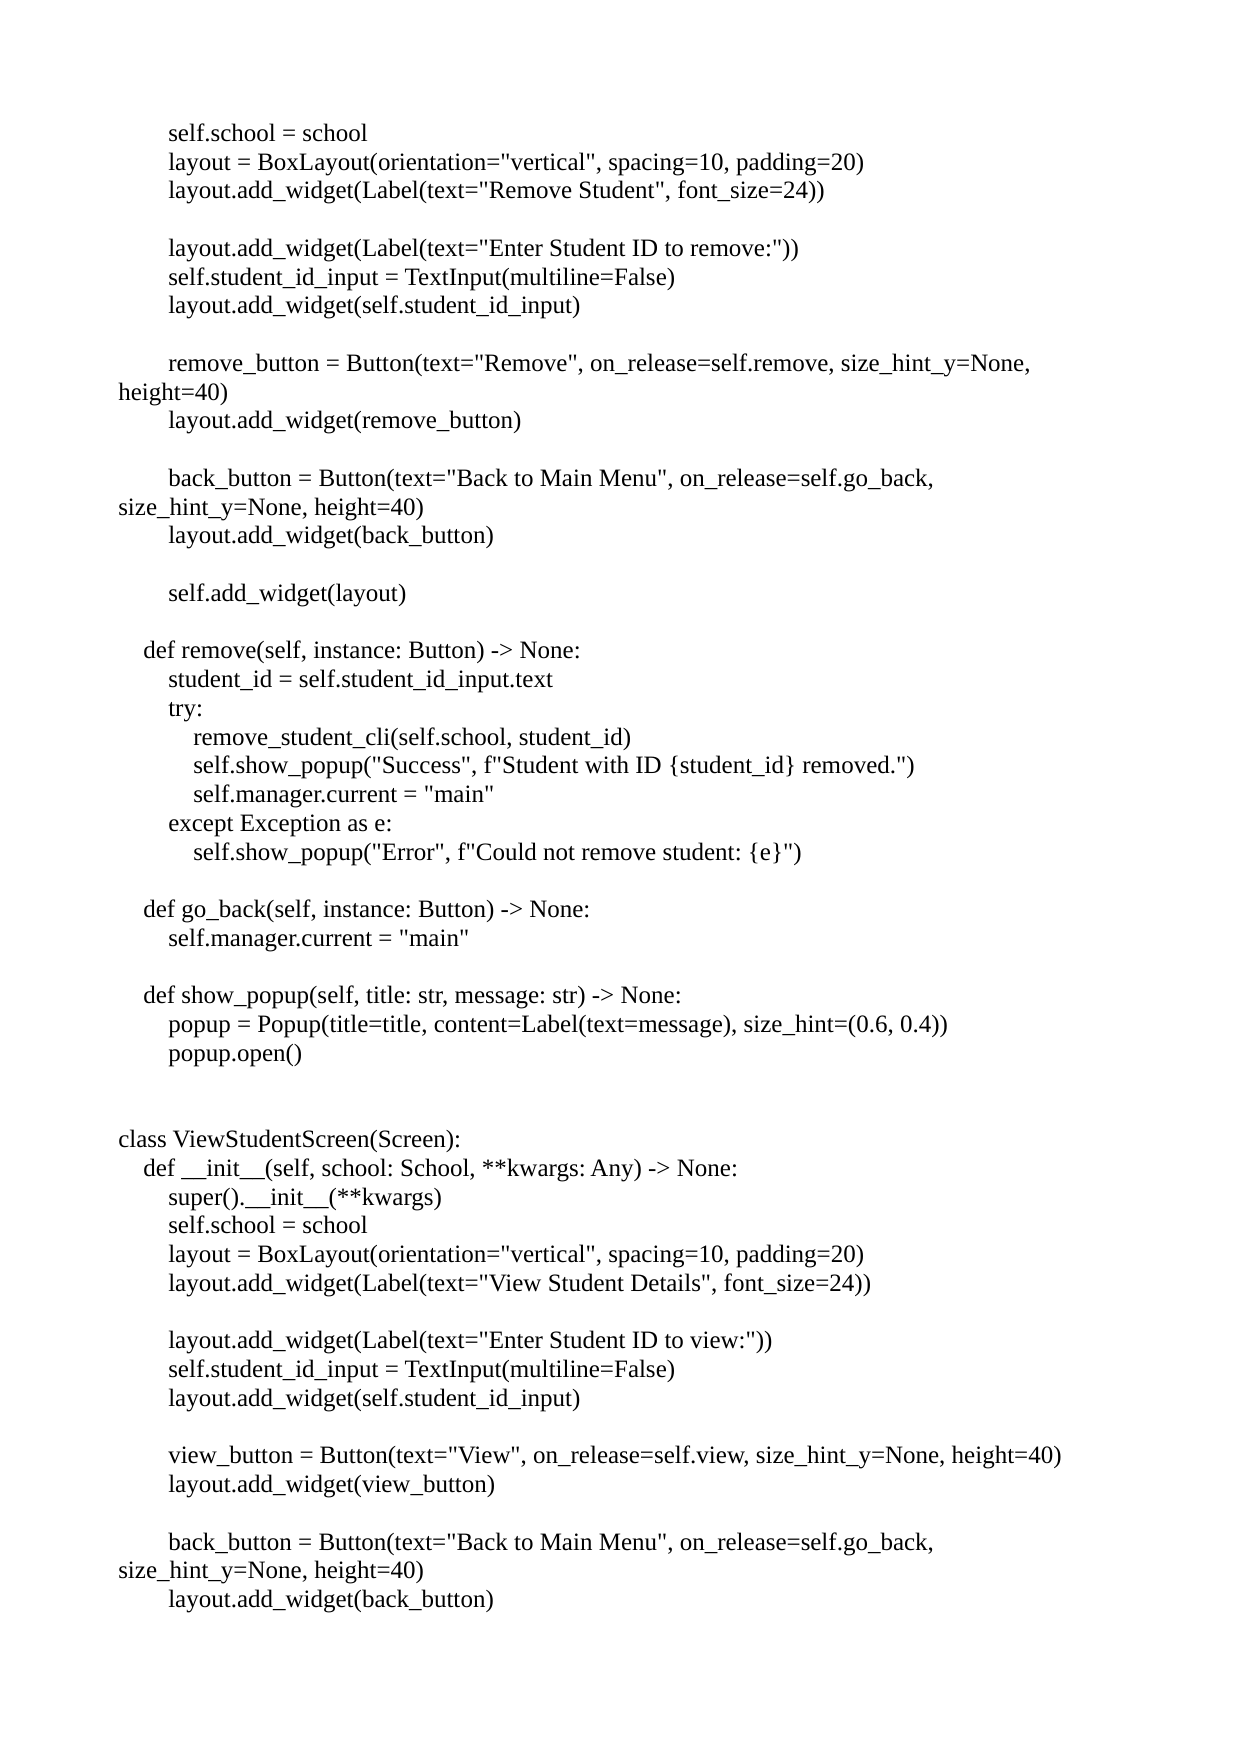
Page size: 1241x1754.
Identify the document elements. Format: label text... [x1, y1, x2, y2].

text layout.add_widget(back_button) [118, 521, 1122, 549]
text layout.add_widget(self.student_id_input) [118, 1383, 1122, 1412]
text class ViewStudentScreen(Screen): [118, 1124, 1122, 1153]
text self.student_id_input = TextInput(multiline=False) [118, 262, 1122, 291]
text def remove(self, instance: Button) -> None: [118, 636, 1122, 664]
text self.manager.current = "main" [118, 779, 1122, 808]
text self.manager.current = "main" [118, 923, 1122, 952]
text back_button = Button(text="Back to Main Menu", on_release=self.go_back, size_hint_y=None, height=40) [118, 463, 1122, 521]
text layout = BoxLayout(orientation="vertical", spacing=10, padding=20) [118, 1239, 1122, 1268]
text back_button = Button(text="Back to Main Menu", on_release=self.go_back, size_hint_y=None, height=40) [118, 1527, 1122, 1584]
text layout.add_widget(Label(text="Enter Student ID to view:")) [118, 1326, 1122, 1354]
text self.student_id_input = TextInput(multiline=False) [118, 1354, 1122, 1383]
text layout.add_widget(Label(text="View Student Details", font_size=24)) [118, 1268, 1122, 1297]
text layout.add_widget(remove_button) [118, 406, 1122, 434]
text self.show_popup("Success", f"Student with ID {student_id} removed.") [118, 751, 1122, 779]
text popup.open() [118, 1038, 1122, 1067]
text student_id = self.student_id_input.text [118, 664, 1122, 693]
text layout.add_widget(self.student_id_input) [118, 291, 1122, 319]
text def __init__(self, school: School, **kwargs: Any) -> None: [118, 1153, 1122, 1182]
text self.show_popup("Error", f"Could not remove student: {e}") [118, 837, 1122, 866]
text layout.add_widget(Label(text="Enter Student ID to remove:")) [118, 233, 1122, 262]
text def show_popup(self, title: str, message: str) -> None: [118, 981, 1122, 1009]
text layout.add_widget(view_button) [118, 1469, 1122, 1498]
text layout.add_widget(back_button) [118, 1584, 1122, 1613]
text try: [118, 693, 1122, 722]
text self.add_widget(layout) [118, 578, 1122, 607]
text layout = BoxLayout(orientation="vertical", spacing=10, padding=20) [118, 147, 1122, 176]
text layout.add_widget(Label(text="Remove Student", font_size=24)) [118, 176, 1122, 204]
text def go_back(self, instance: Button) -> None: [118, 894, 1122, 923]
text remove_student_cli(self.school, student_id) [118, 722, 1122, 751]
text self.school = school [118, 118, 1122, 147]
text except Exception as e: [118, 808, 1122, 837]
text popup = Popup(title=title, content=Label(text=message), size_hint=(0.6, 0.4)) [118, 1009, 1122, 1038]
text remove_button = Button(text="Remove", on_release=self.remove, size_hint_y=None, height=40) [118, 348, 1122, 406]
text view_button = Button(text="View", on_release=self.view, size_hint_y=None, height=40) [118, 1441, 1122, 1469]
text super().__init__(**kwargs) [118, 1182, 1122, 1211]
text self.school = school [118, 1211, 1122, 1239]
